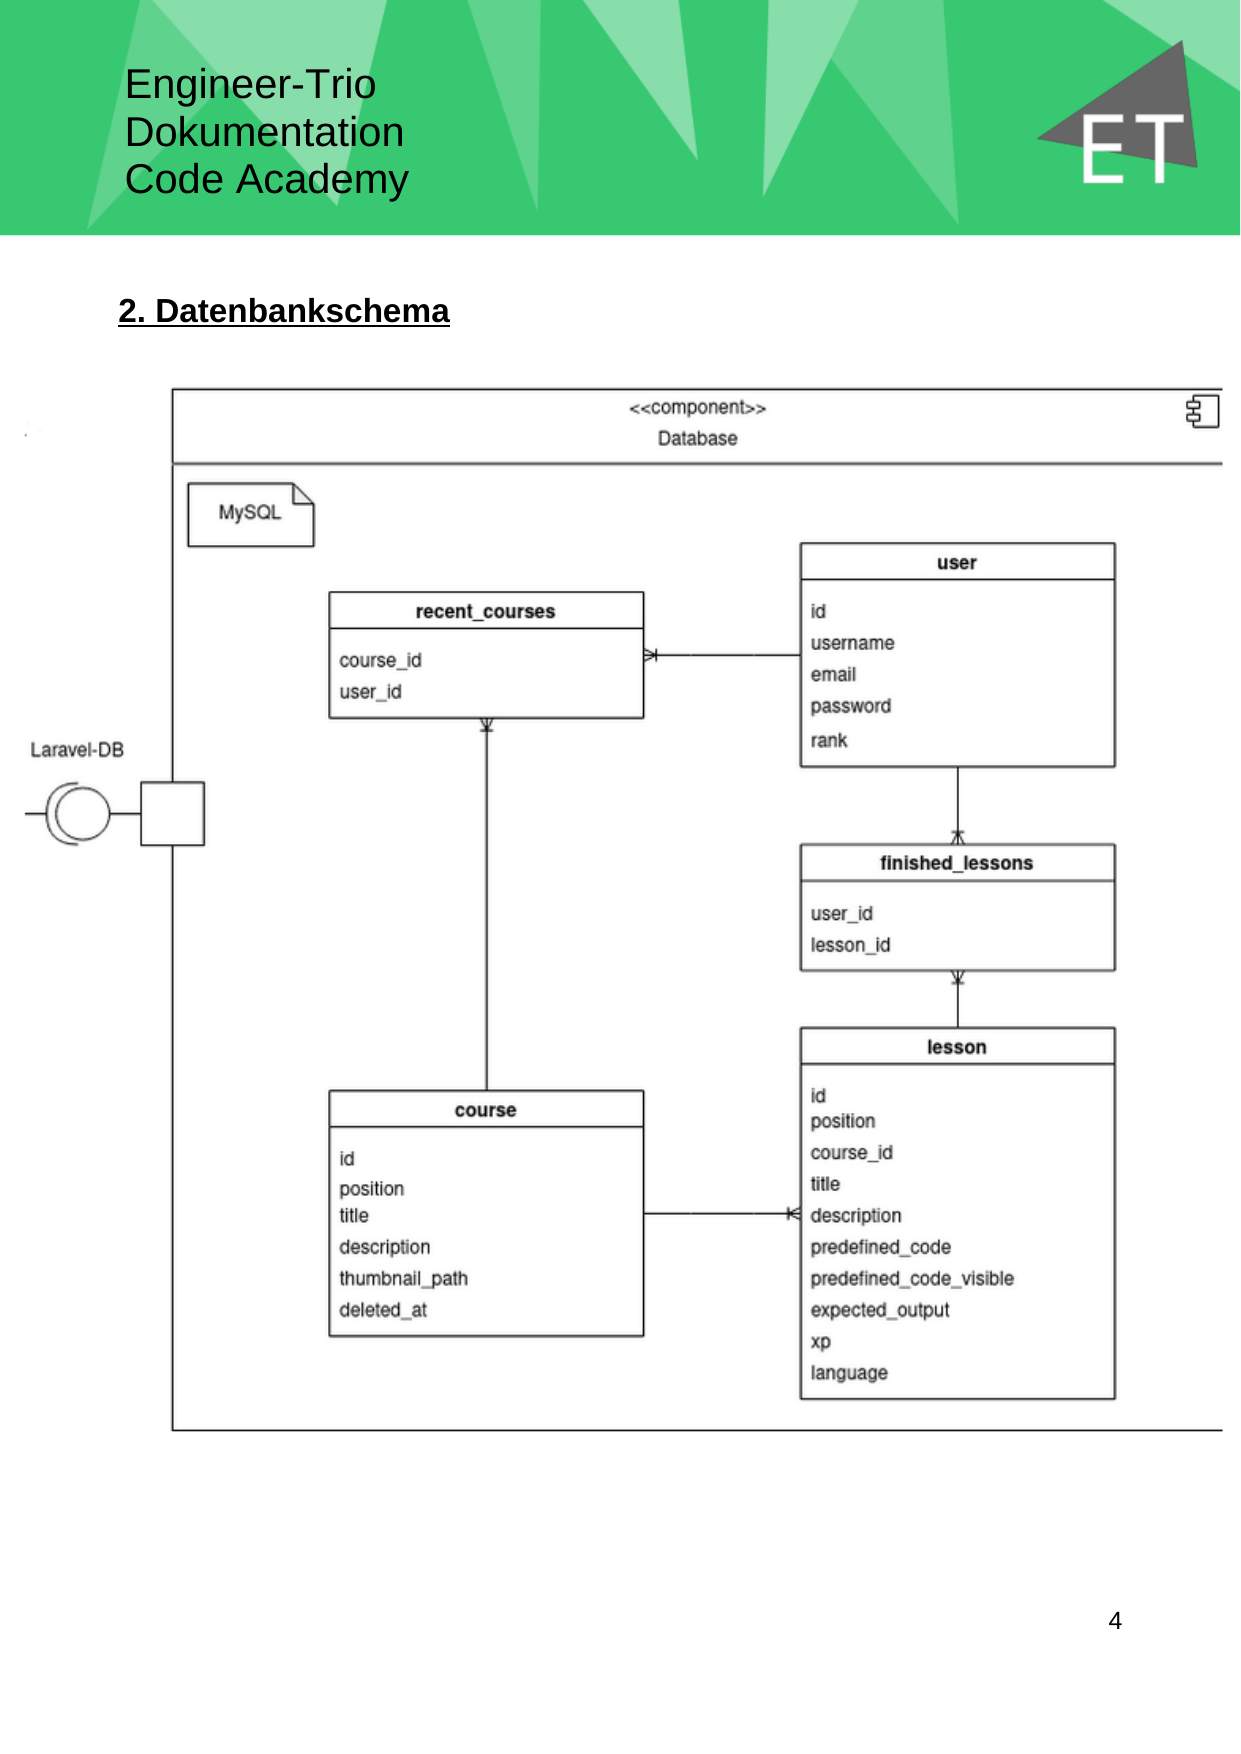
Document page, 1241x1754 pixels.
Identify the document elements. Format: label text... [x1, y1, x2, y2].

picture [0, 0, 1241, 1754]
text 2. Datenbankschema [118, 291, 1122, 330]
